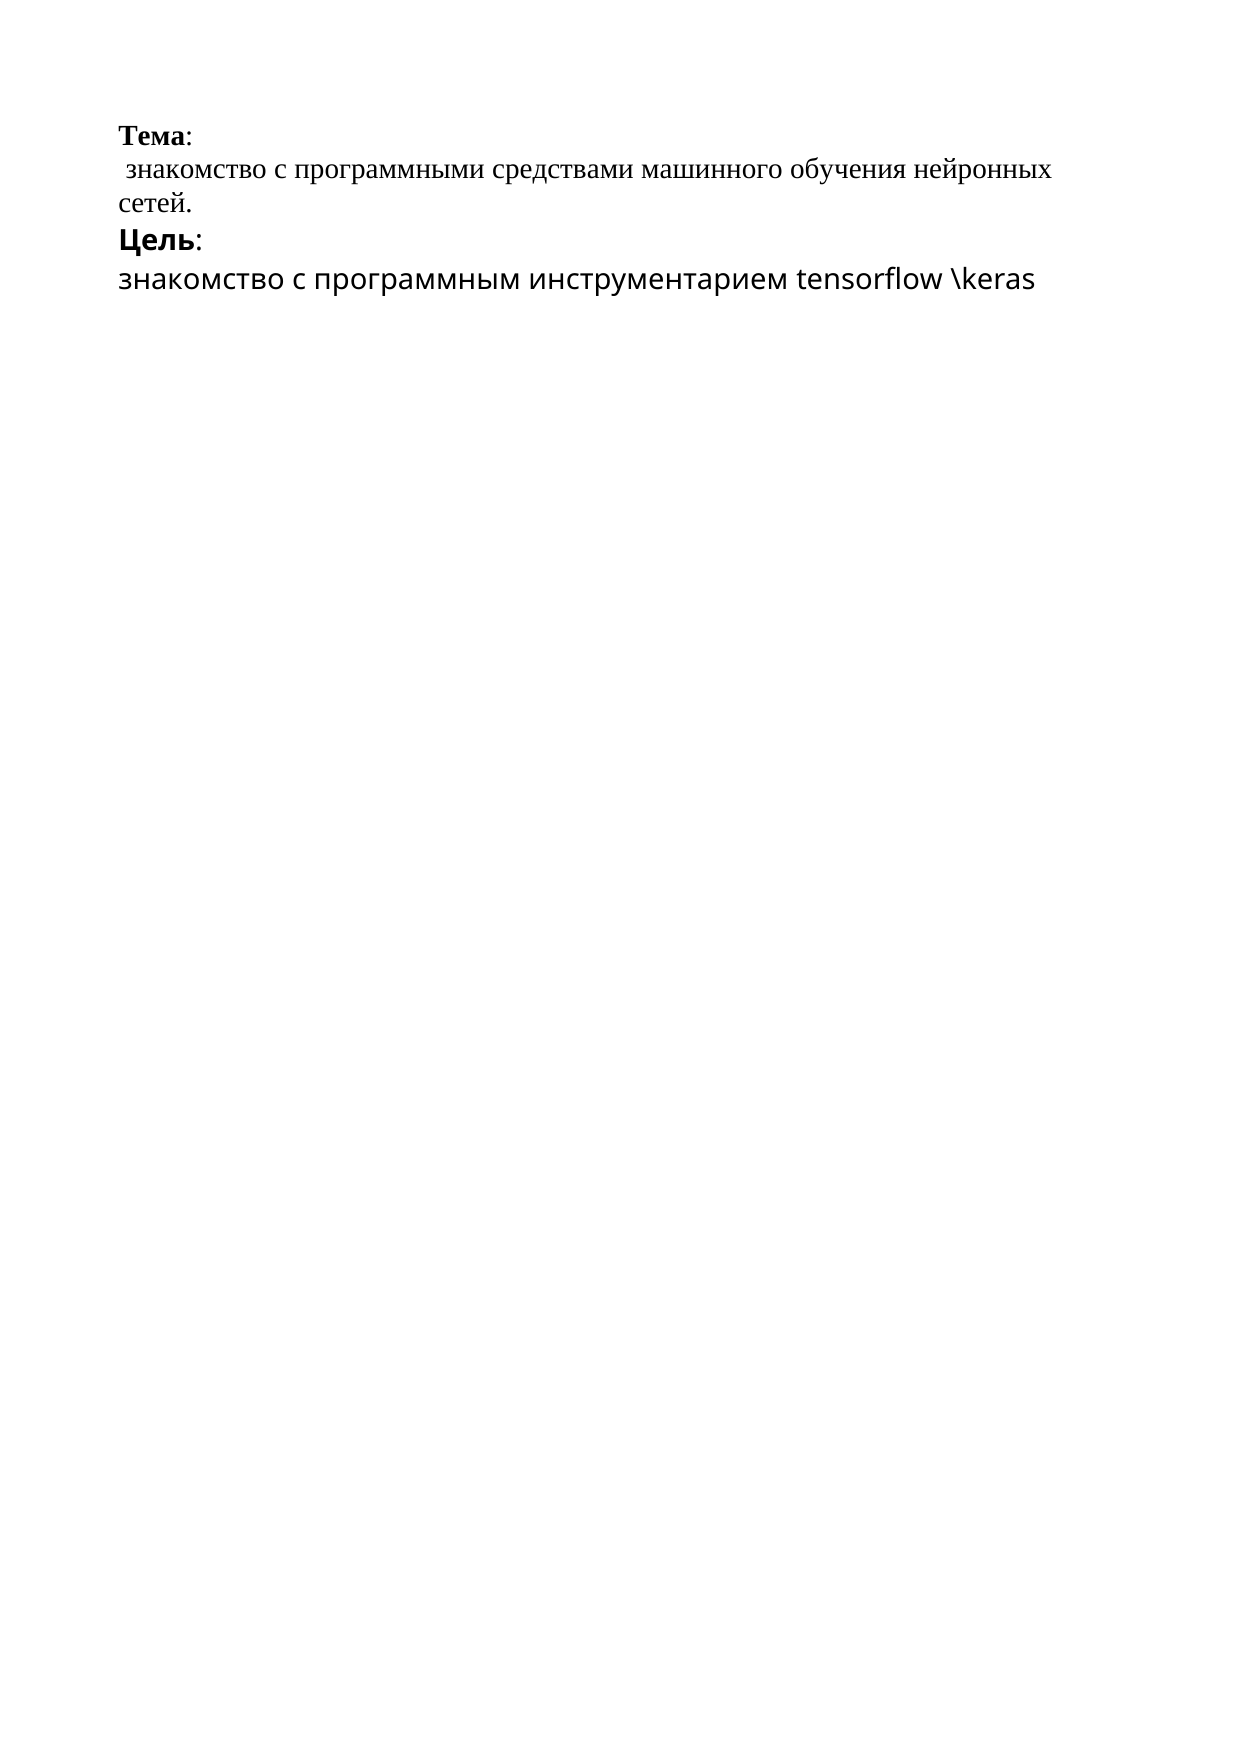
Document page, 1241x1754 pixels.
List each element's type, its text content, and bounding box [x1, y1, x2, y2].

text Тема: [118, 118, 1122, 152]
text знакомство с программным инструментарием tensorflow \keras [118, 258, 1122, 298]
text знакомство с программными средствами машинного обучения нейронных сетей. [118, 152, 1122, 219]
text Цель: [118, 219, 1122, 258]
